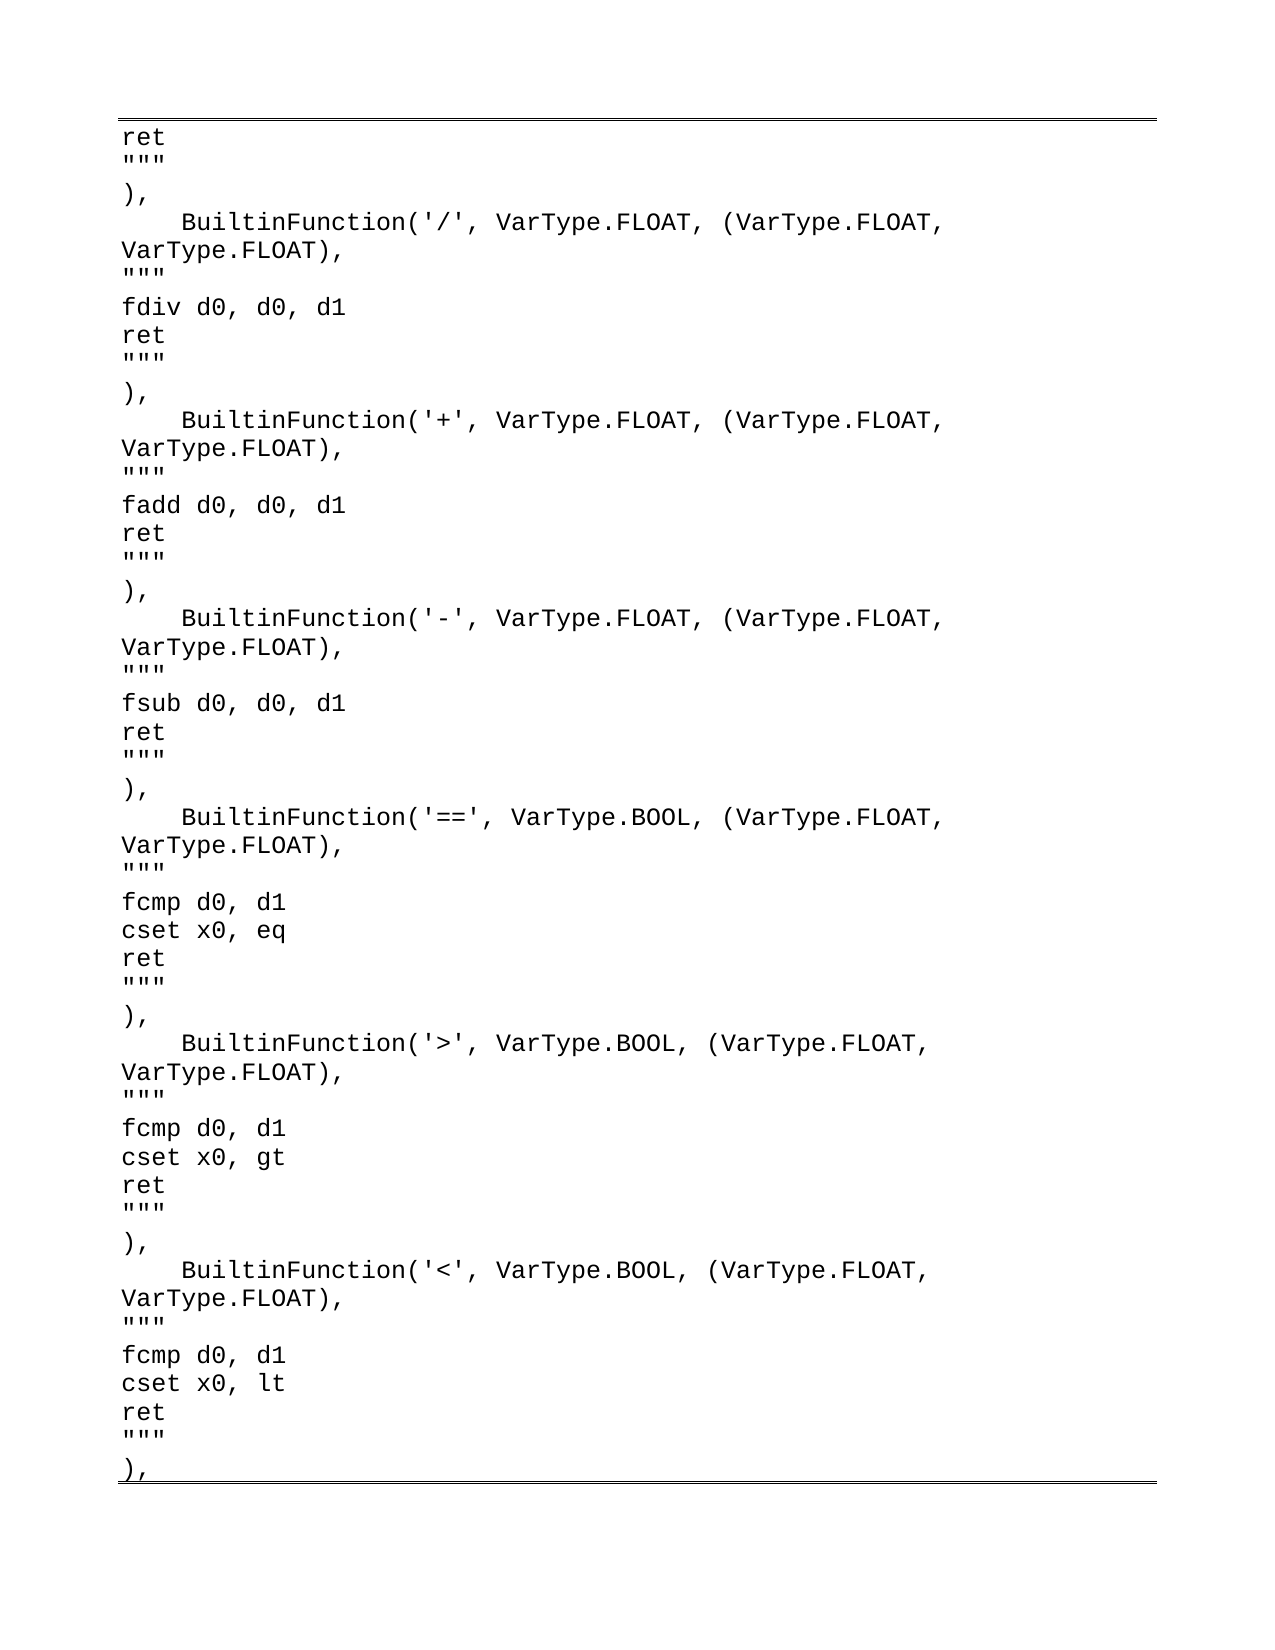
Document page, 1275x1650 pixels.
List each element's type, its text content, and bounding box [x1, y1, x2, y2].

text """ [118, 1308, 1157, 1336]
text ret [118, 713, 1157, 741]
text """ [118, 458, 1157, 486]
text """ [118, 1195, 1157, 1223]
text ret [118, 515, 1157, 543]
text BuiltinFunction('<', VarType.BOOL, (VarType.FLOAT, VarType.FLOAT), [118, 1251, 1157, 1308]
text ), [118, 996, 1157, 1025]
text """ [118, 855, 1157, 883]
text BuiltinFunction('/', VarType.FLOAT, (VarType.FLOAT, VarType.FLOAT), [118, 203, 1157, 260]
text """ [118, 1081, 1157, 1110]
text ret [118, 121, 1157, 146]
text ), [118, 175, 1157, 203]
text cset x0, gt [118, 1138, 1157, 1166]
text ), [118, 1450, 1157, 1481]
text """ [118, 656, 1157, 685]
text ret [118, 1166, 1157, 1195]
text ret [118, 940, 1157, 968]
text ret [118, 316, 1157, 345]
text BuiltinFunction('+', VarType.FLOAT, (VarType.FLOAT, VarType.FLOAT), [118, 401, 1157, 458]
text cset x0, lt [118, 1365, 1157, 1393]
text fcmp d0, d1 [118, 883, 1157, 911]
text """ [118, 345, 1157, 373]
text BuiltinFunction('-', VarType.FLOAT, (VarType.FLOAT, VarType.FLOAT), [118, 600, 1157, 656]
text ), [118, 1223, 1157, 1251]
text fcmp d0, d1 [118, 1110, 1157, 1138]
text """ [118, 741, 1157, 770]
text ), [118, 373, 1157, 401]
text """ [118, 1421, 1157, 1450]
text BuiltinFunction('>', VarType.BOOL, (VarType.FLOAT, VarType.FLOAT), [118, 1025, 1157, 1081]
text BuiltinFunction('==', VarType.BOOL, (VarType.FLOAT, VarType.FLOAT), [118, 798, 1157, 855]
text ret [118, 1393, 1157, 1421]
text cset x0, eq [118, 911, 1157, 940]
text fsub d0, d0, d1 [118, 685, 1157, 713]
text """ [118, 146, 1157, 175]
text ), [118, 770, 1157, 798]
text """ [118, 968, 1157, 996]
text fadd d0, d0, d1 [118, 486, 1157, 515]
text fdiv d0, d0, d1 [118, 288, 1157, 316]
text fcmp d0, d1 [118, 1336, 1157, 1365]
text ), [118, 571, 1157, 600]
text """ [118, 543, 1157, 571]
text """ [118, 260, 1157, 288]
